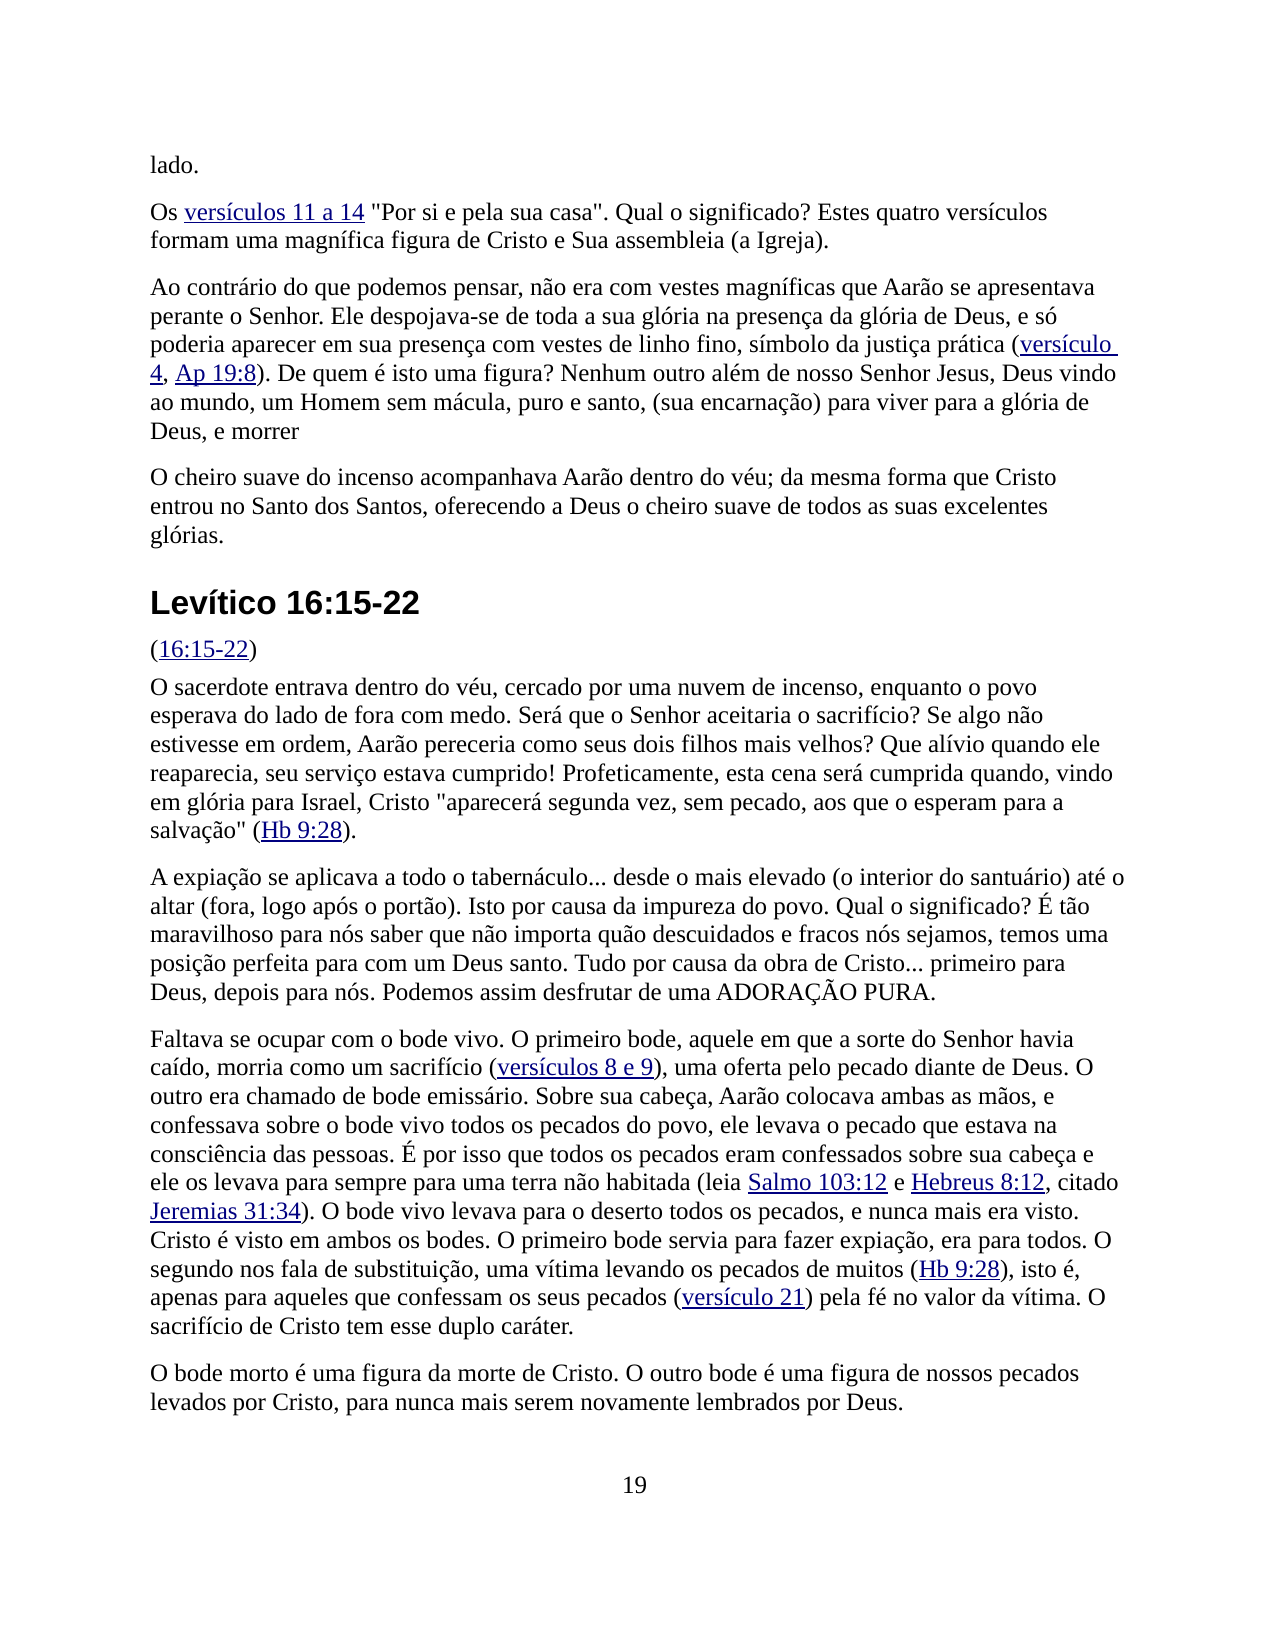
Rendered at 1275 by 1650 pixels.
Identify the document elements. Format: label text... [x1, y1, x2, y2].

text lado. [150, 150, 1125, 179]
text Os versículos 11 a 14 "Por si e pela sua casa". Qual o significado? Estes quatro versículos formam uma magnífica figura de Cristo e Sua assembleia (a Igreja). [150, 197, 1125, 254]
text A expiação se aplicava a todo o tabernáculo... desde o mais elevado (o interior do santuário) até o altar (fora, logo após o portão). Isto por causa da impureza do povo. Qual o significado? É tão maravilhoso para nós saber que não importa quão descuidados e fracos nós sejamos, temos uma posição perfeita para com um Deus santo. Tudo por causa da obra de Cristo... primeiro para Deus, depois para nós. Podemos assim desfrutar de uma ADORAÇÃO PURA. [150, 862, 1125, 1006]
text (16:15-22) [150, 634, 1125, 663]
subtitle Levítico 16:15-22 [150, 583, 1125, 621]
text Ao contrário do que podemos pensar, não era com vestes magníficas que Aarão se apresentava perante o Senhor. Ele despojava-se de toda a sua glória na presença da glória de Deus, e só poderia aparecer em sua presença com vestes de linho fino, símbolo da justiça prática (versículo 4, Ap 19:8). De quem é isto uma figura? Nenhum outro além de nosso Senhor Jesus, Deus vindo ao mundo, um Homem sem mácula, puro e santo, (sua encarnação) para viver para a glória de Deus, e morrer [150, 272, 1125, 444]
text O cheiro suave do incenso acompanhava Aarão dentro do véu; da mesma forma que Cristo entrou no Santo dos Santos, oferecendo a Deus o cheiro suave de todos as suas excelentes glórias. [150, 462, 1125, 549]
text O bode morto é uma figura da morte de Cristo. O outro bode é uma figura de nossos pecados levados por Cristo, para nunca mais serem novamente lembrados por Deus. [150, 1358, 1125, 1415]
text Faltava se ocupar com o bode vivo. O primeiro bode, aquele em que a sorte do Senhor havia caído, morria como um sacrifício (versículos 8 e 9), uma oferta pelo pecado diante de Deus. O outro era chamado de bode emissário. Sobre sua cabeça, Aarão colocava ambas as mãos, e confessava sobre o bode vivo todos os pecados do povo, ele levava o pecado que estava na consciência das pessoas. É por isso que todos os pecados eram confessados sobre sua cabeça e ele os levava para sempre para uma terra não habitada (leia Salmo 103:12 e Hebreus 8:12, citado Jeremias 31:34). O bode vivo levava para o deserto todos os pecados, e nunca mais era visto. Cristo é visto em ambos os bodes. O primeiro bode servia para fazer expiação, era para todos. O segundo nos fala de substituição, uma vítima levando os pecados de muitos (Hb 9:28), isto é, apenas para aqueles que confessam os seus pecados (versículo 21) pela fé no valor da vítima. O sacrifício de Cristo tem esse duplo caráter. [150, 1024, 1125, 1340]
text O sacerdote entrava dentro do véu, cercado por uma nuvem de incenso, enquanto o povo esperava do lado de fora com medo. Será que o Senhor aceitaria o sacrifício? Se algo não estivesse em ordem, Aarão pereceria como seus dois filhos mais velhos? Que alívio quando ele reaparecia, seu serviço estava cumprido! Profeticamente, esta cena será cumprida quando, vindo em glória para Israel, Cristo "aparecerá segunda vez, sem pecado, aos que o esperam para a salvação" (Hb 9:28). [150, 672, 1125, 844]
